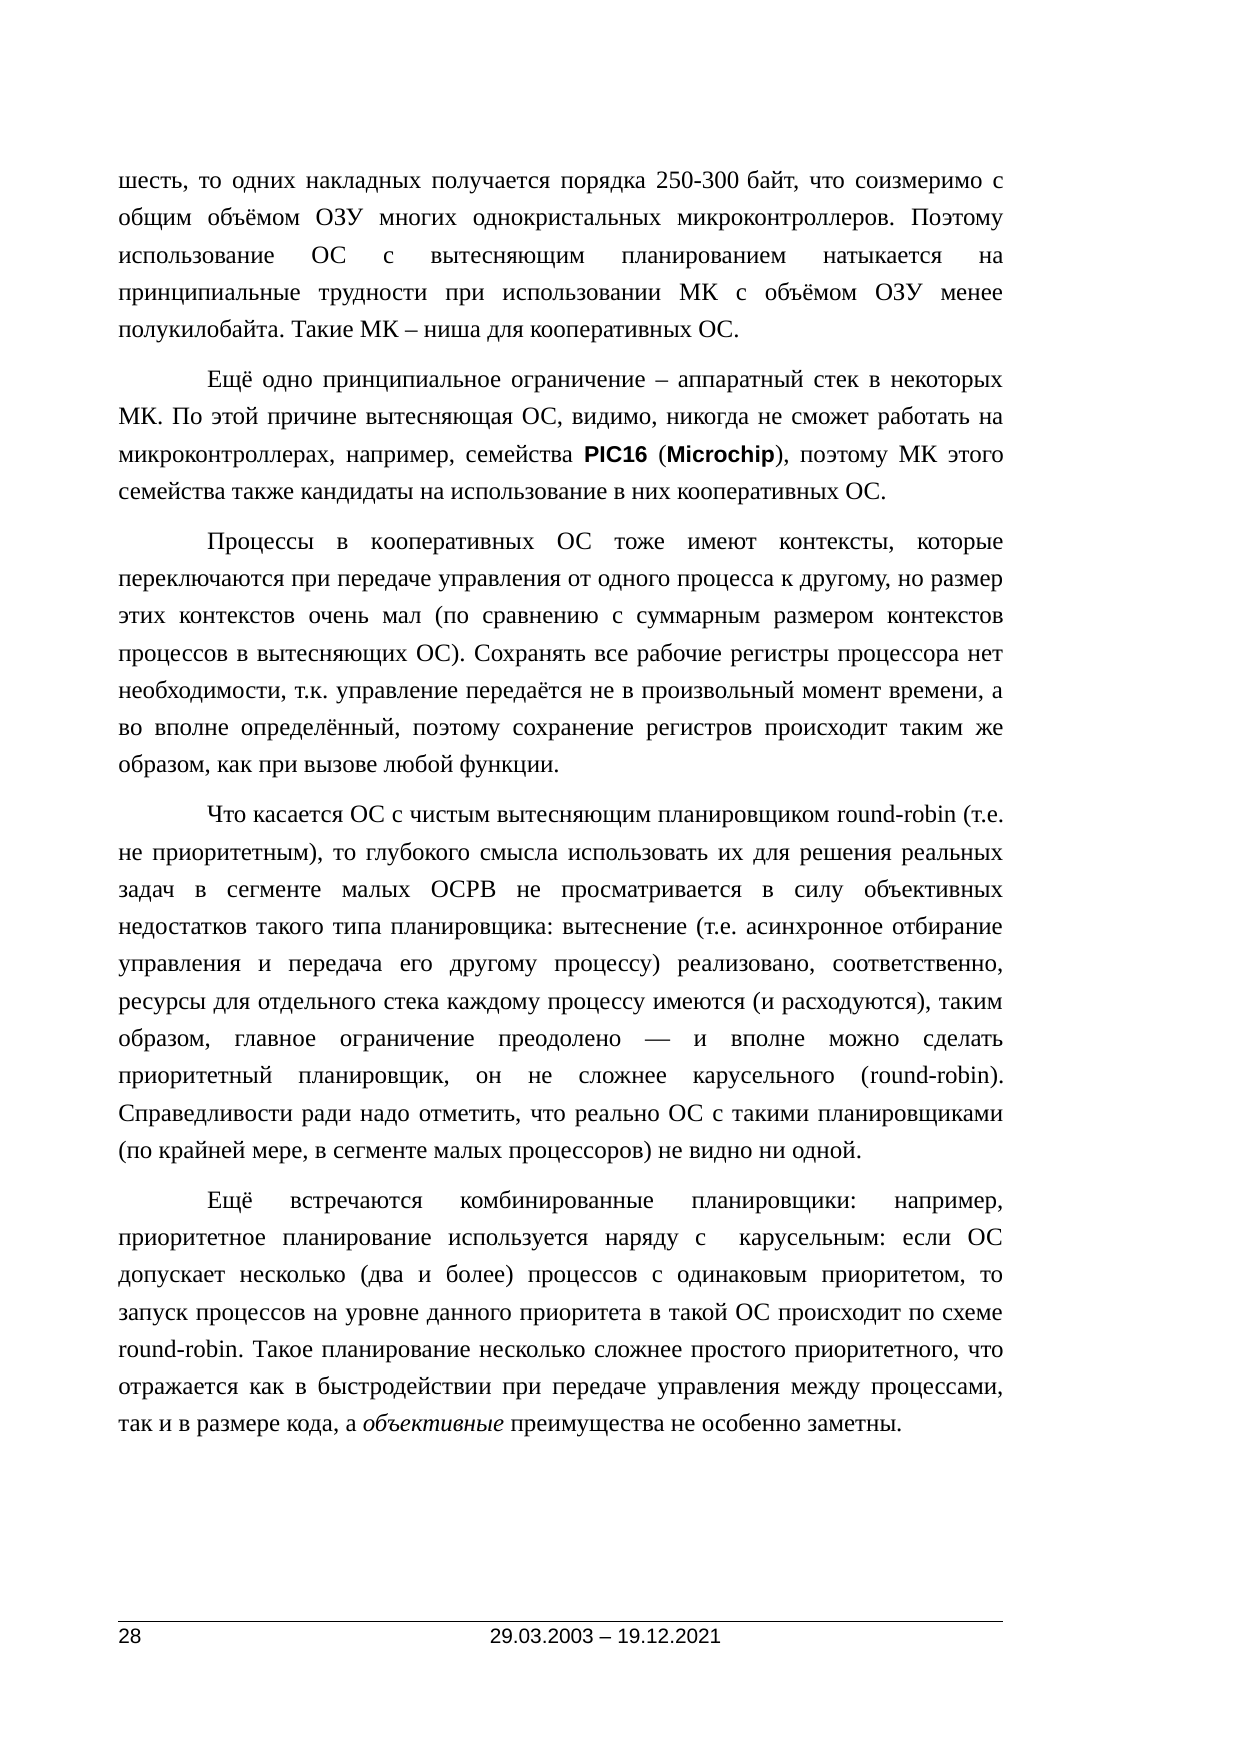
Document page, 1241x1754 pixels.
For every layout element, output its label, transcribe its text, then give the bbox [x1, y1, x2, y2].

text Ещё встречаются комбинированные планировщики: например, приоритетное планирование используется наряду с карусельным: если ОС допускает несколько (два и более) процессов с одинаковым приоритетом, то запуск процессов на уровне данного приоритета в такой ОС происходит по схеме round-robin. Такое планирование несколько сложнее простого приоритетного, что отражается как в быстродействии при передаче управления между процессами, так и в размере кода, а объективные преимущества не особенно заметны. [118, 1185, 1004, 1437]
text шесть, то одних накладных получается порядка 250-300 байт, что соизмеримо с общим объёмом ОЗУ многих однокристальных микроконтроллеров. Поэтому использование ОС с вытесняющим планированием натыкается на принципиальные трудности при использовании МК с объёмом ОЗУ менее полукилобайта. Такие МК – ниша для кооперативных ОС. [118, 165, 1004, 343]
text Ещё одно принципиальное ограничение – аппаратный стек в некоторых МК. По этой причине вытесняющая ОС, видимо, никогда не сможет работать на микроконтроллерах, например, семейства PIC16 (Microchip), поэтому МК этого семейства также кандидаты на использование в них кооперативных ОС. [118, 364, 1004, 505]
text Что касается ОС с чистым вытесняющим планировщиком round-robin (т.е. не приоритетным), то глубокого смысла использовать их для решения реальных задач в сегменте малых ОСРВ не просматривается в силу объективных недостатков такого типа планировщика: вытеснение (т.е. асинхронное отбирание управления и передача его другому процессу) реализовано, соответственно, ресурсы для отдельного стека каждому процессу имеются (и расходуются), таким образом, главное ограничение преодолено — и вполне можно сделать приоритетный планировщик, он не сложнее карусельного (round-robin). Справедливости ради надо отметить, что реально ОС с такими планировщиками (по крайней мере, в сегменте малых процессоров) не видно ни одной. [118, 799, 1004, 1164]
text Процессы в кооперативных ОС тоже имеют контексты, которые переключаются при передаче управления от одного процесса к другому, но размер этих контекстов очень мал (по сравнению с суммарным размером контекстов процессов в вытесняющих ОС). Сохранять все рабочие регистры процессора нет необходимости, т.к. управление передаётся не в произвольный момент времени, а во вполне определённый, поэтому сохранение регистров происходит таким же образом, как при вызове любой функции. [118, 526, 1004, 778]
